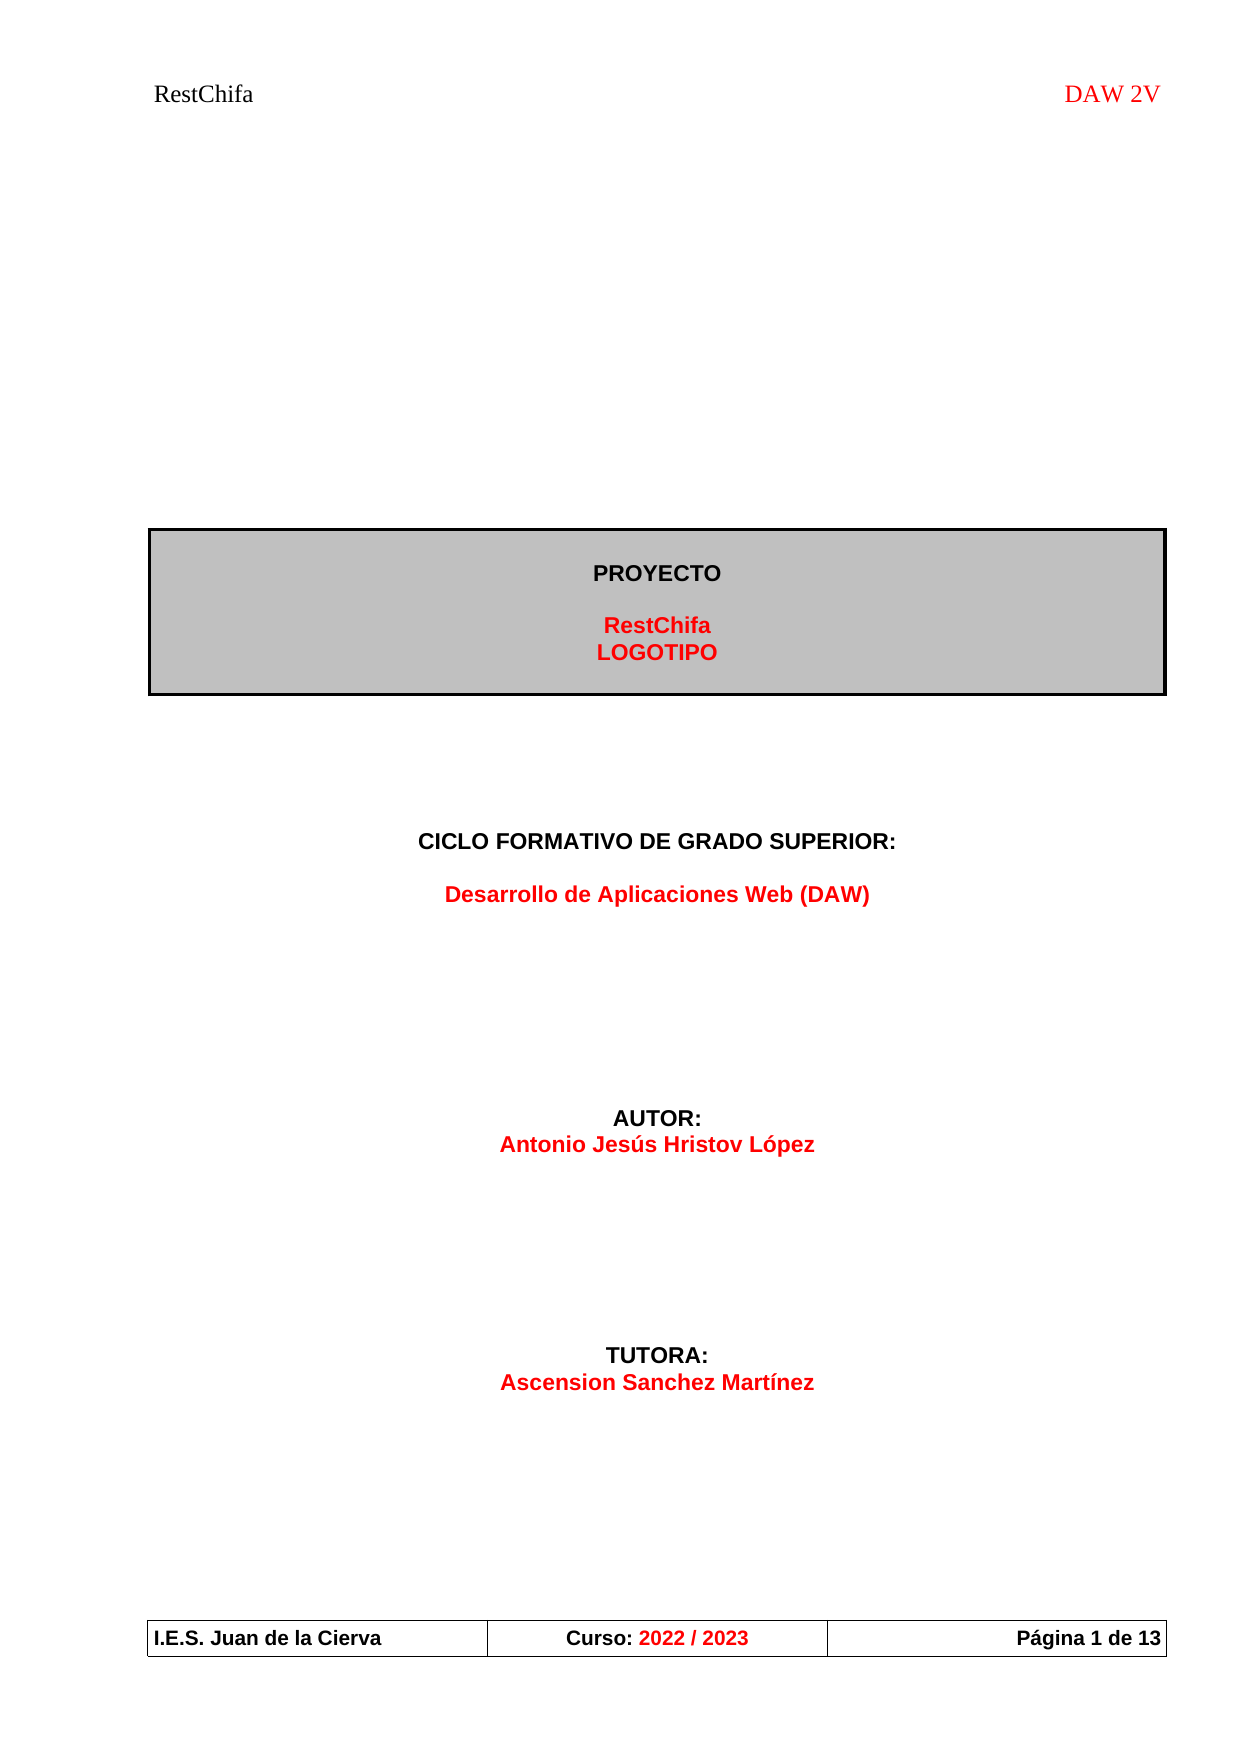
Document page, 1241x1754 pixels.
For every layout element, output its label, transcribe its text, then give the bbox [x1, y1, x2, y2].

text Antonio Jesús Hristov López [148, 1131, 1167, 1158]
text Desarrollo de Aplicaciones Web (DAW) [148, 881, 1167, 907]
text CICLO FORMATIVO DE GRADO SUPERIOR: [148, 828, 1167, 854]
text RestChifa [151, 607, 1163, 633]
text TUTORA: [148, 1342, 1167, 1368]
text AUTOR: [148, 1105, 1167, 1131]
text LOGOTIPO [151, 633, 1163, 660]
text PROYECTO [151, 554, 1163, 581]
text Ascension Sanchez Martínez [148, 1368, 1167, 1395]
